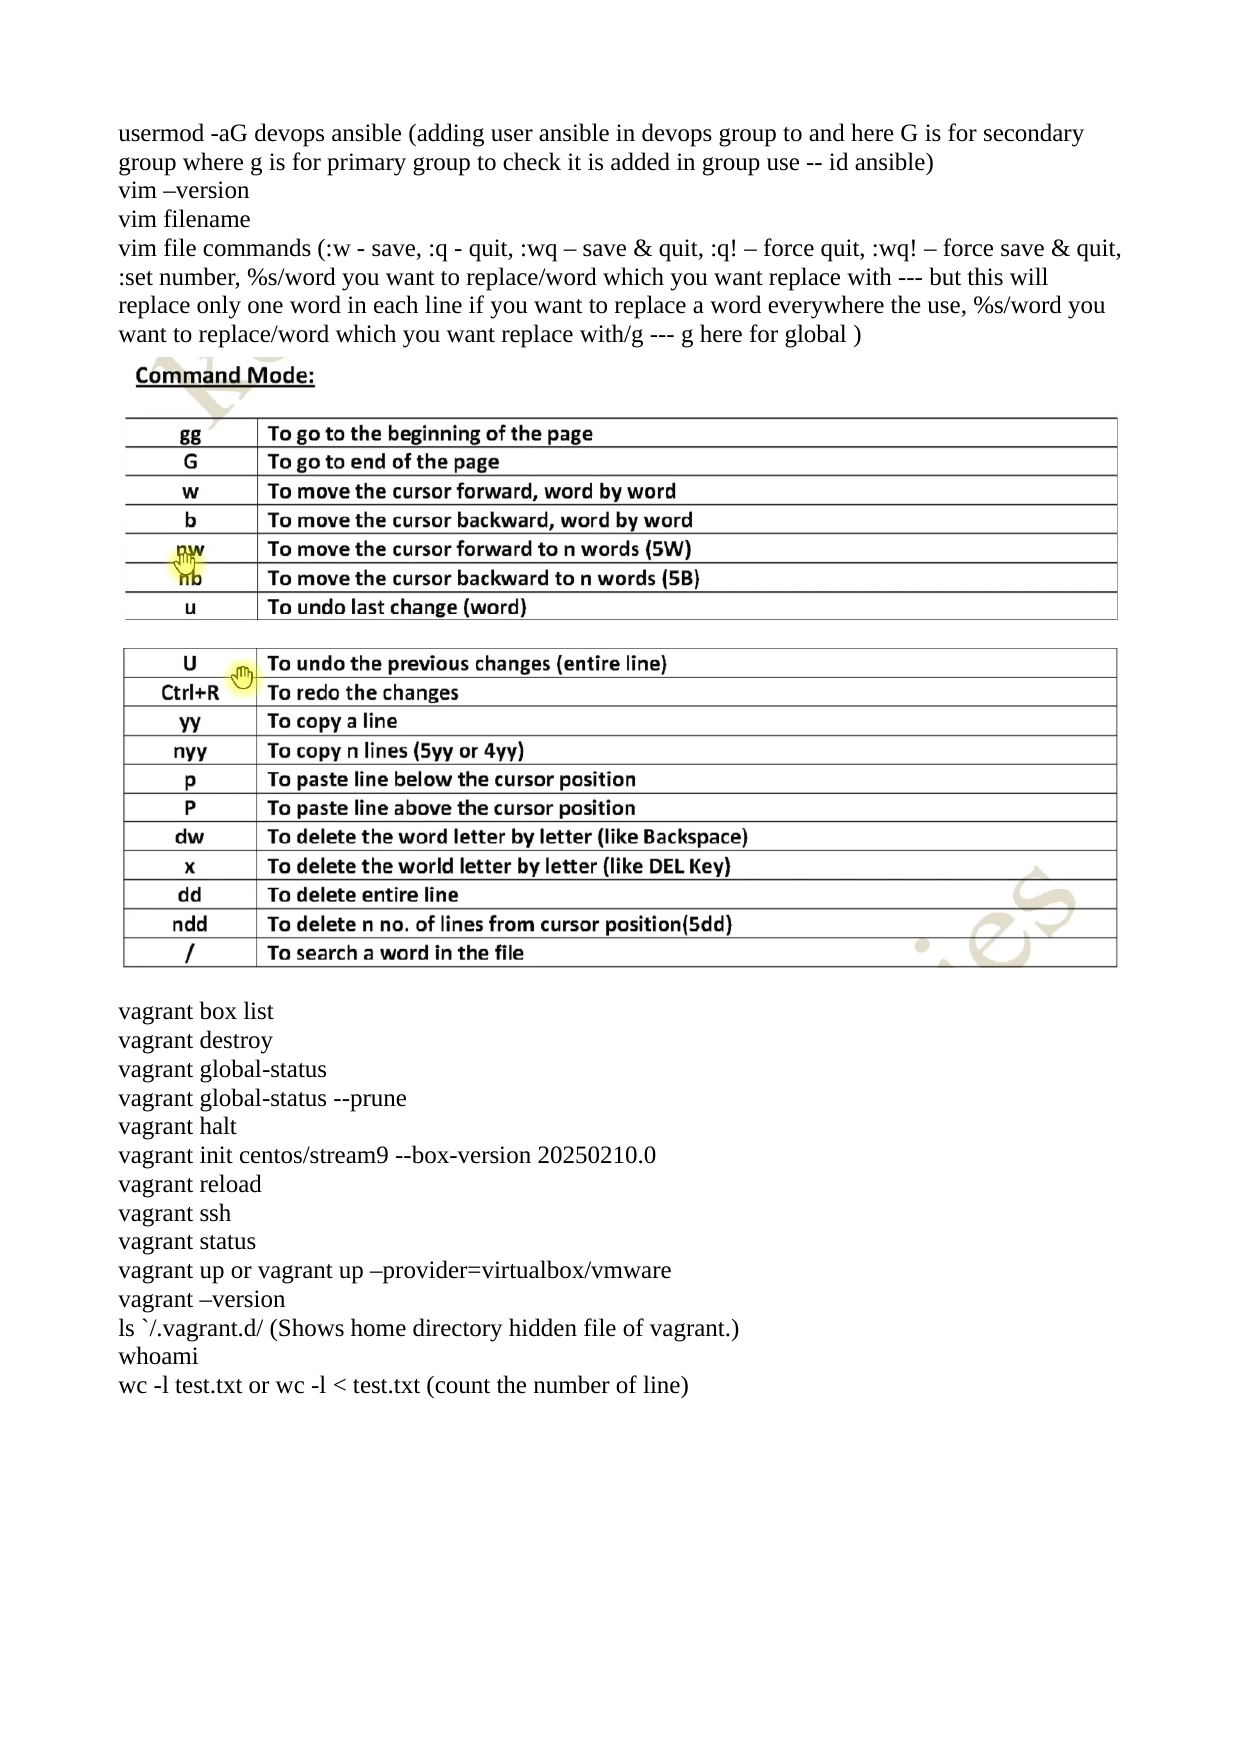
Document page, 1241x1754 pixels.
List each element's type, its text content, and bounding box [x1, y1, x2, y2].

text vagrant up or vagrant up –provider=virtualbox/vmware [118, 1255, 1122, 1284]
text vagrant init centos/stream9 --box-version 20250210.0 [118, 1140, 1122, 1169]
text vagrant destroy [118, 1025, 1122, 1054]
text vagrant reload [118, 1169, 1122, 1198]
text vim filename [118, 204, 1122, 233]
text vagrant global-status --prune [118, 1083, 1122, 1111]
text vim file commands (:w - save, :q - quit, :wq – save & quit, :q! – force quit, :wq! – force save & quit, :set number, %s/word you want to replace/word which you want replace with --- but this will replace only one word in each line if you want to replace a word everywhere the use, %s/word you want to replace/word which you want replace with/g --- g here for global ) [118, 233, 1122, 348]
text vagrant global-status [118, 1054, 1122, 1083]
text ls `/.vagrant.d/ (Shows home directory hidden file of vagrant.) [118, 1313, 1122, 1341]
text vim –version [118, 176, 1122, 204]
text vagrant ssh [118, 1198, 1122, 1226]
text whoami [118, 1341, 1122, 1370]
picture [118, 648, 1123, 968]
text wc -l test.txt or wc -l < test.txt (count the number of line) [118, 1370, 1122, 1399]
text usermod -aG devops ansible (adding user ansible in devops group to and here G is for secondary group where g is for primary group to check it is added in group use -- id ansible) [118, 118, 1122, 176]
text vagrant –version [118, 1284, 1122, 1313]
picture [118, 348, 1123, 620]
text vagrant box list [118, 996, 1122, 1025]
text vagrant halt [118, 1111, 1122, 1140]
text vagrant status [118, 1226, 1122, 1255]
